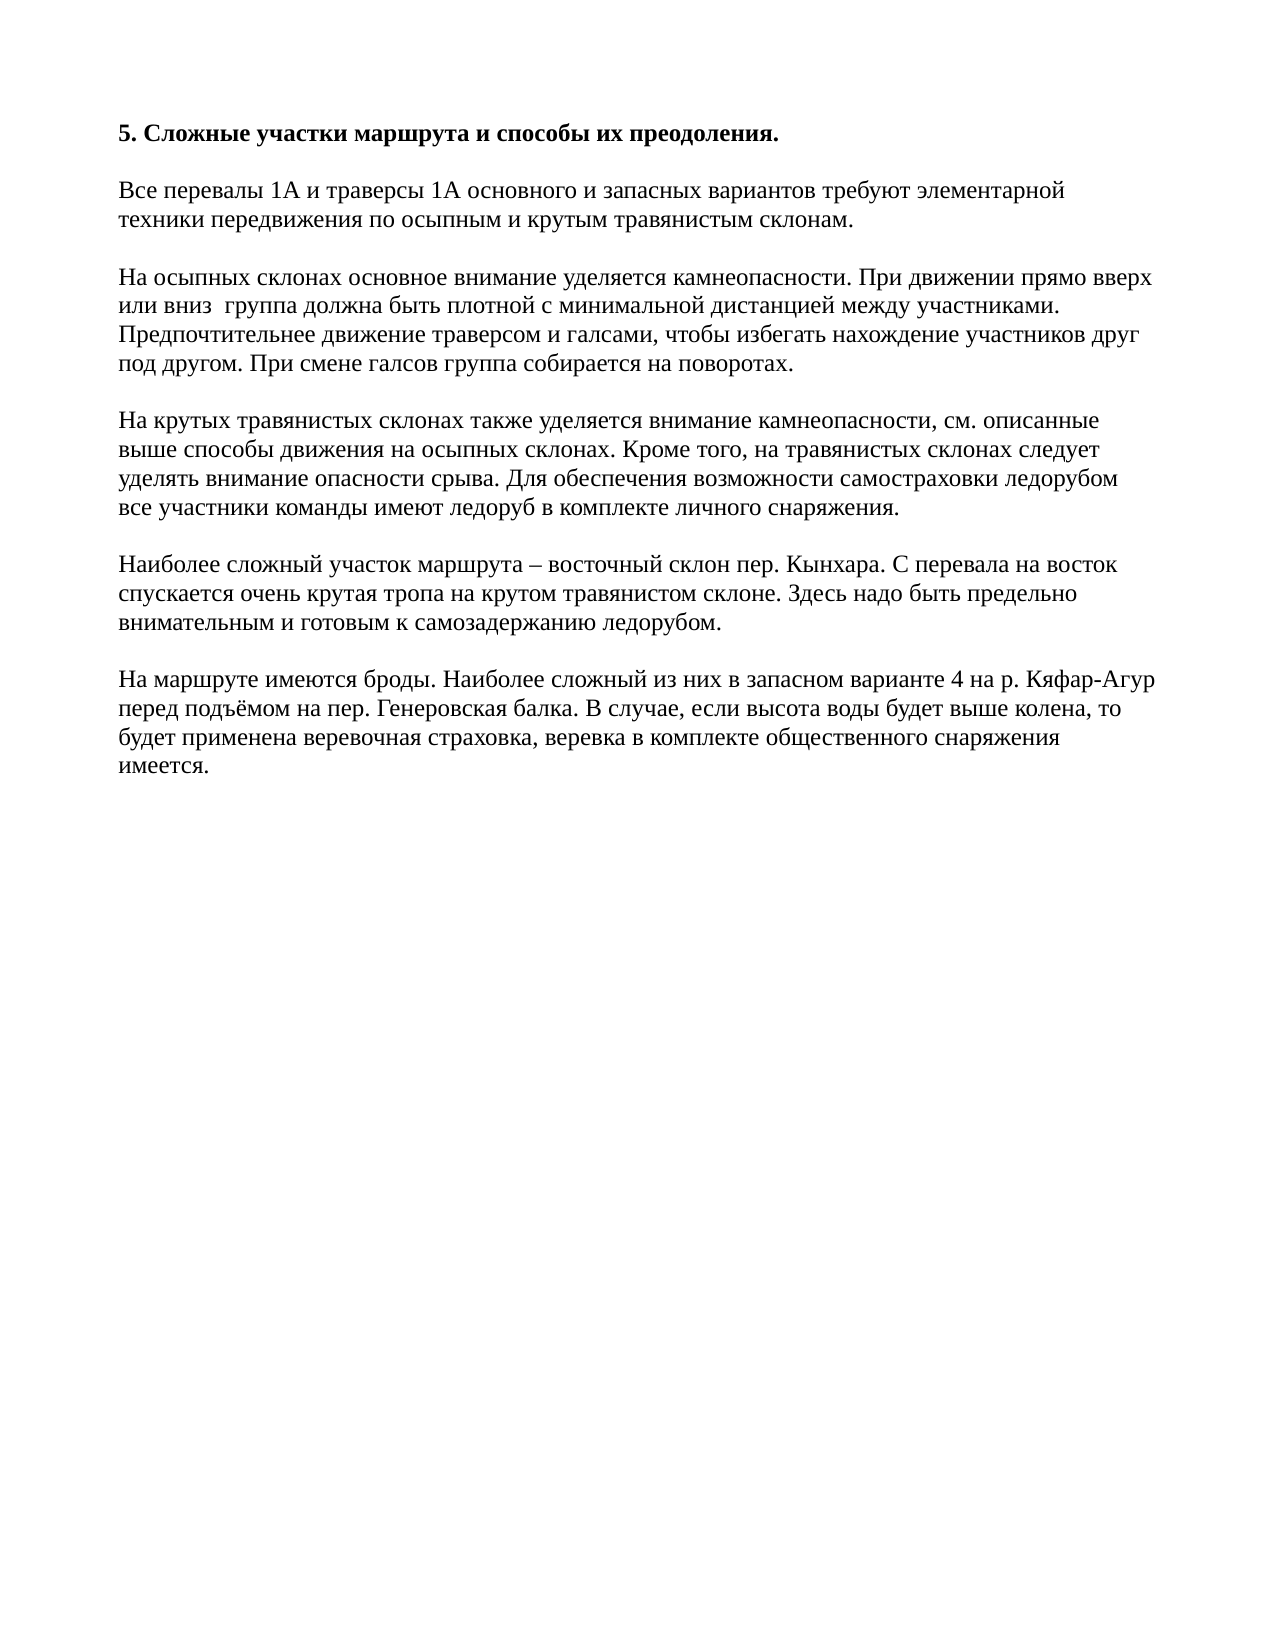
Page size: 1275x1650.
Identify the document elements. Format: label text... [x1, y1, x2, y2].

text На осыпных склонах основное внимание уделяется камнеопасности. При движении прямо вверх или вниз группа должна быть плотной с минимальной дистанцией между участниками. Предпочтительнее движение траверсом и галсами, чтобы избегать нахождение участников друг под другом. При смене галсов группа собирается на поворотах. [118, 262, 1157, 377]
text На маршруте имеются броды. Наиболее сложный из них в запасном варианте 4 на р. Кяфар-Агур перед подъёмом на пер. Генеровская балка. В случае, если высота воды будет выше колена, то будет применена веревочная страховка, веревка в комплекте общественного снаряжения имеется. [118, 664, 1157, 779]
text Все перевалы 1А и траверсы 1А основного и запасных вариантов требуют элементарной техники передвижения по осыпным и крутым травянистым склонам. [118, 176, 1157, 233]
text На крутых травянистых склонах также уделяется внимание камнеопасности, см. описанные выше способы движения на осыпных склонах. Кроме того, на травянистых склонах следует уделять внимание опасности срыва. Для обеспечения возможности самостраховки ледорубом все участники команды имеют ледоруб в комплекте личного снаряжения. [118, 406, 1157, 521]
text 5. Сложные участки маршрута и способы их преодоления. [118, 118, 1157, 147]
text Наиболее сложный участок маршрута – восточный склон пер. Кынхара. С перевала на восток спускается очень крутая тропа на крутом травянистом склоне. Здесь надо быть предельно внимательным и готовым к самозадержанию ледорубом. [118, 549, 1157, 636]
